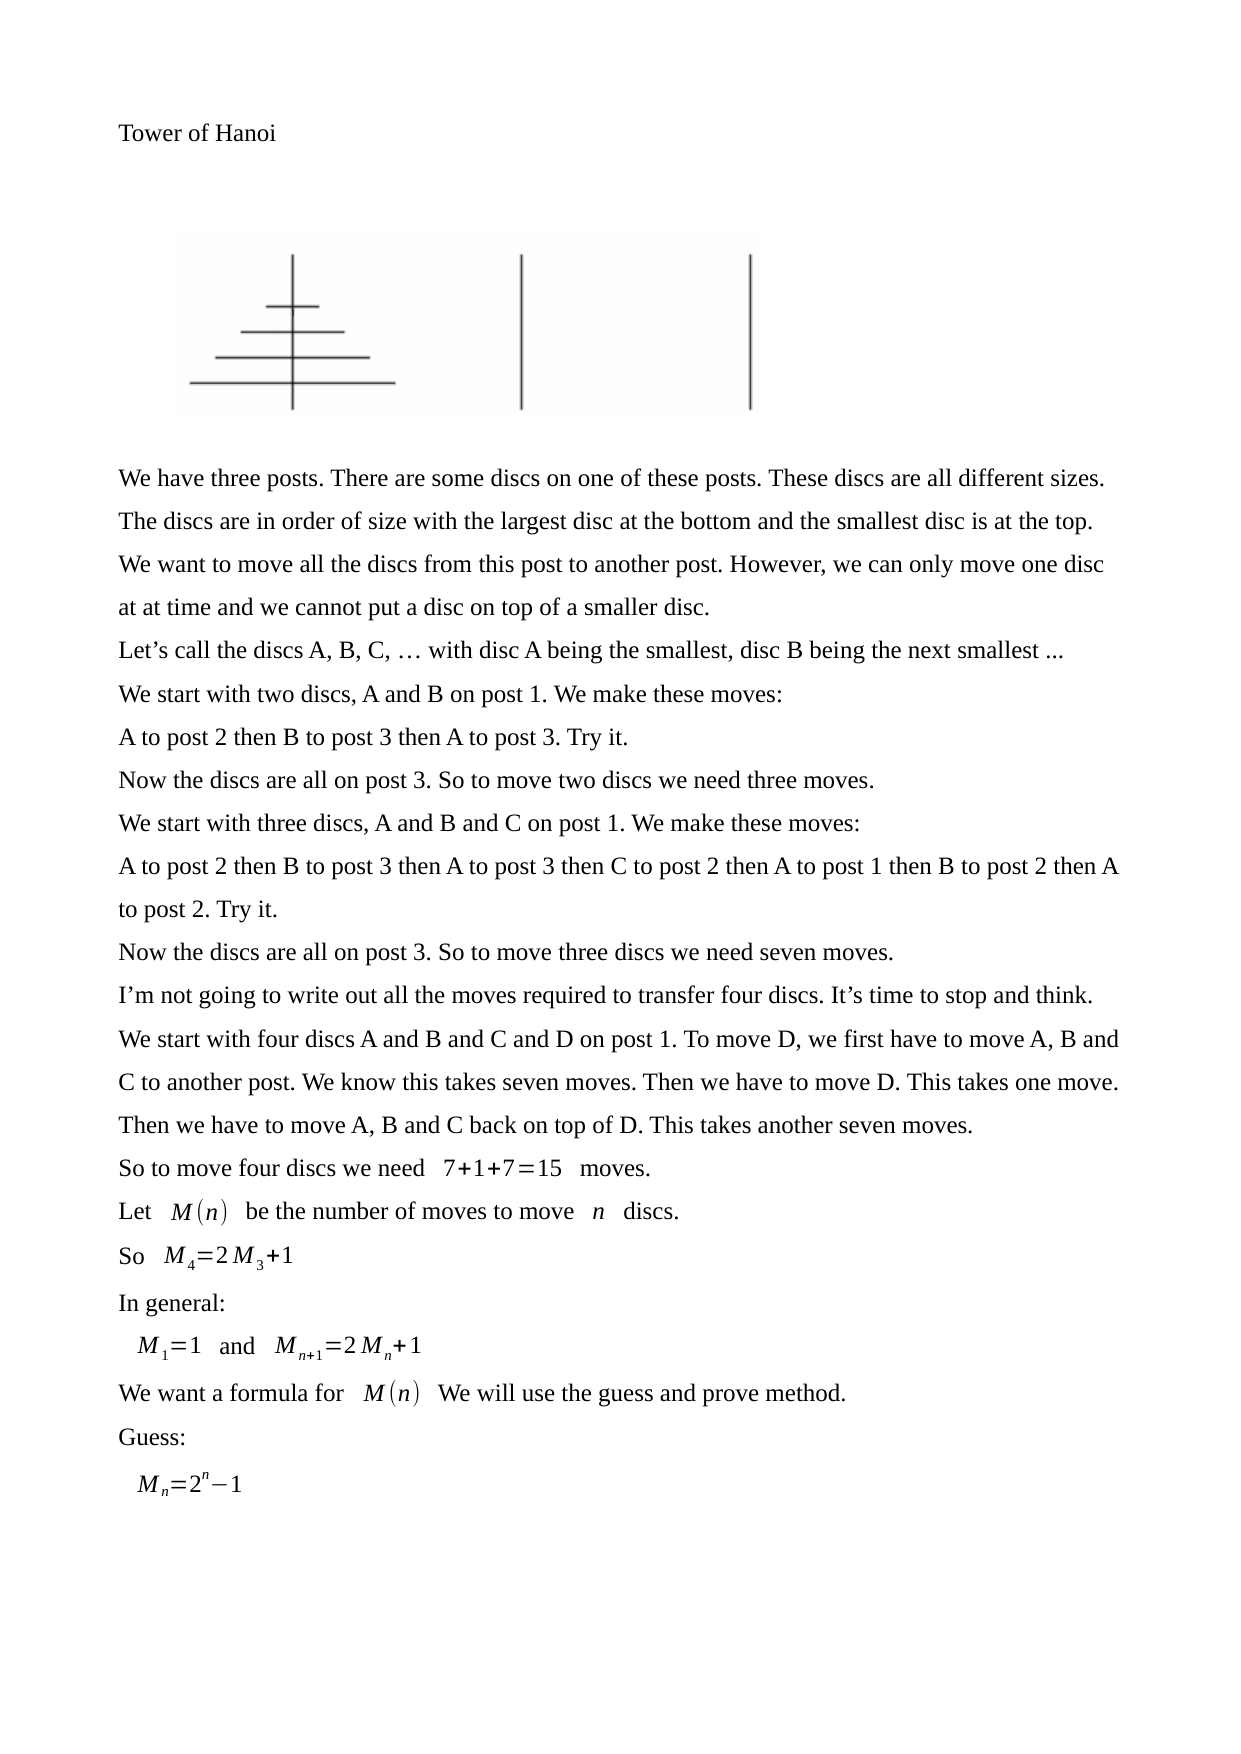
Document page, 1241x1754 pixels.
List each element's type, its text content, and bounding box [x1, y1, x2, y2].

text Let’s call the discs A, B, C, … with disc A being the smallest, disc B being the next smallest ... [118, 636, 1122, 664]
text Now the discs are all on post 3. So to move three discs we need seven moves. [118, 937, 1122, 966]
text Guess: [118, 1422, 1122, 1451]
text and [118, 1331, 1122, 1363]
text A to post 2 then B to post 3 then A to post 3 then C to post 2 then A to post 1 then B to post 2 then A to post 2. Try it. [118, 851, 1122, 923]
text We start with two discs, A and B on post 1. We make these moves: [118, 679, 1122, 707]
text I’m not going to write out all the moves required to transfer four discs. It’s time to stop and think. [118, 981, 1122, 1009]
text So to move four discs we needmoves. [118, 1153, 1122, 1182]
picture [176, 229, 764, 420]
text We start with three discs, A and B and C on post 1. We make these moves: [118, 808, 1122, 837]
text We want a formula forWe will use the guess and prove method. [118, 1378, 1122, 1408]
text Now the discs are all on post 3. So to move two discs we need three moves. [118, 765, 1122, 794]
text We have three posts. There are some discs on one of these posts. These discs are all different sizes. The discs are in order of size with the largest disc at the bottom and the smallest disc is at the top. We want to move all the discs from this post to another post. However, we can only move one disc at at time and we cannot put a disc on top of a smaller disc. [118, 463, 1122, 621]
text In general: [118, 1288, 1122, 1317]
text We start with four discs A and B and C and D on post 1. To move D, we first have to move A, B and C to another post. We know this takes seven moves. Then we have to move D. This takes one move. Then we have to move A, B and C back on top of D. This takes another seven moves. [118, 1024, 1122, 1139]
text A to post 2 then B to post 3 then A to post 3. Try it. [118, 722, 1122, 751]
text So [118, 1241, 1122, 1273]
text Tower of Hanoi [118, 118, 1122, 147]
text Letbe the number of moves to movediscs. [118, 1196, 1122, 1227]
